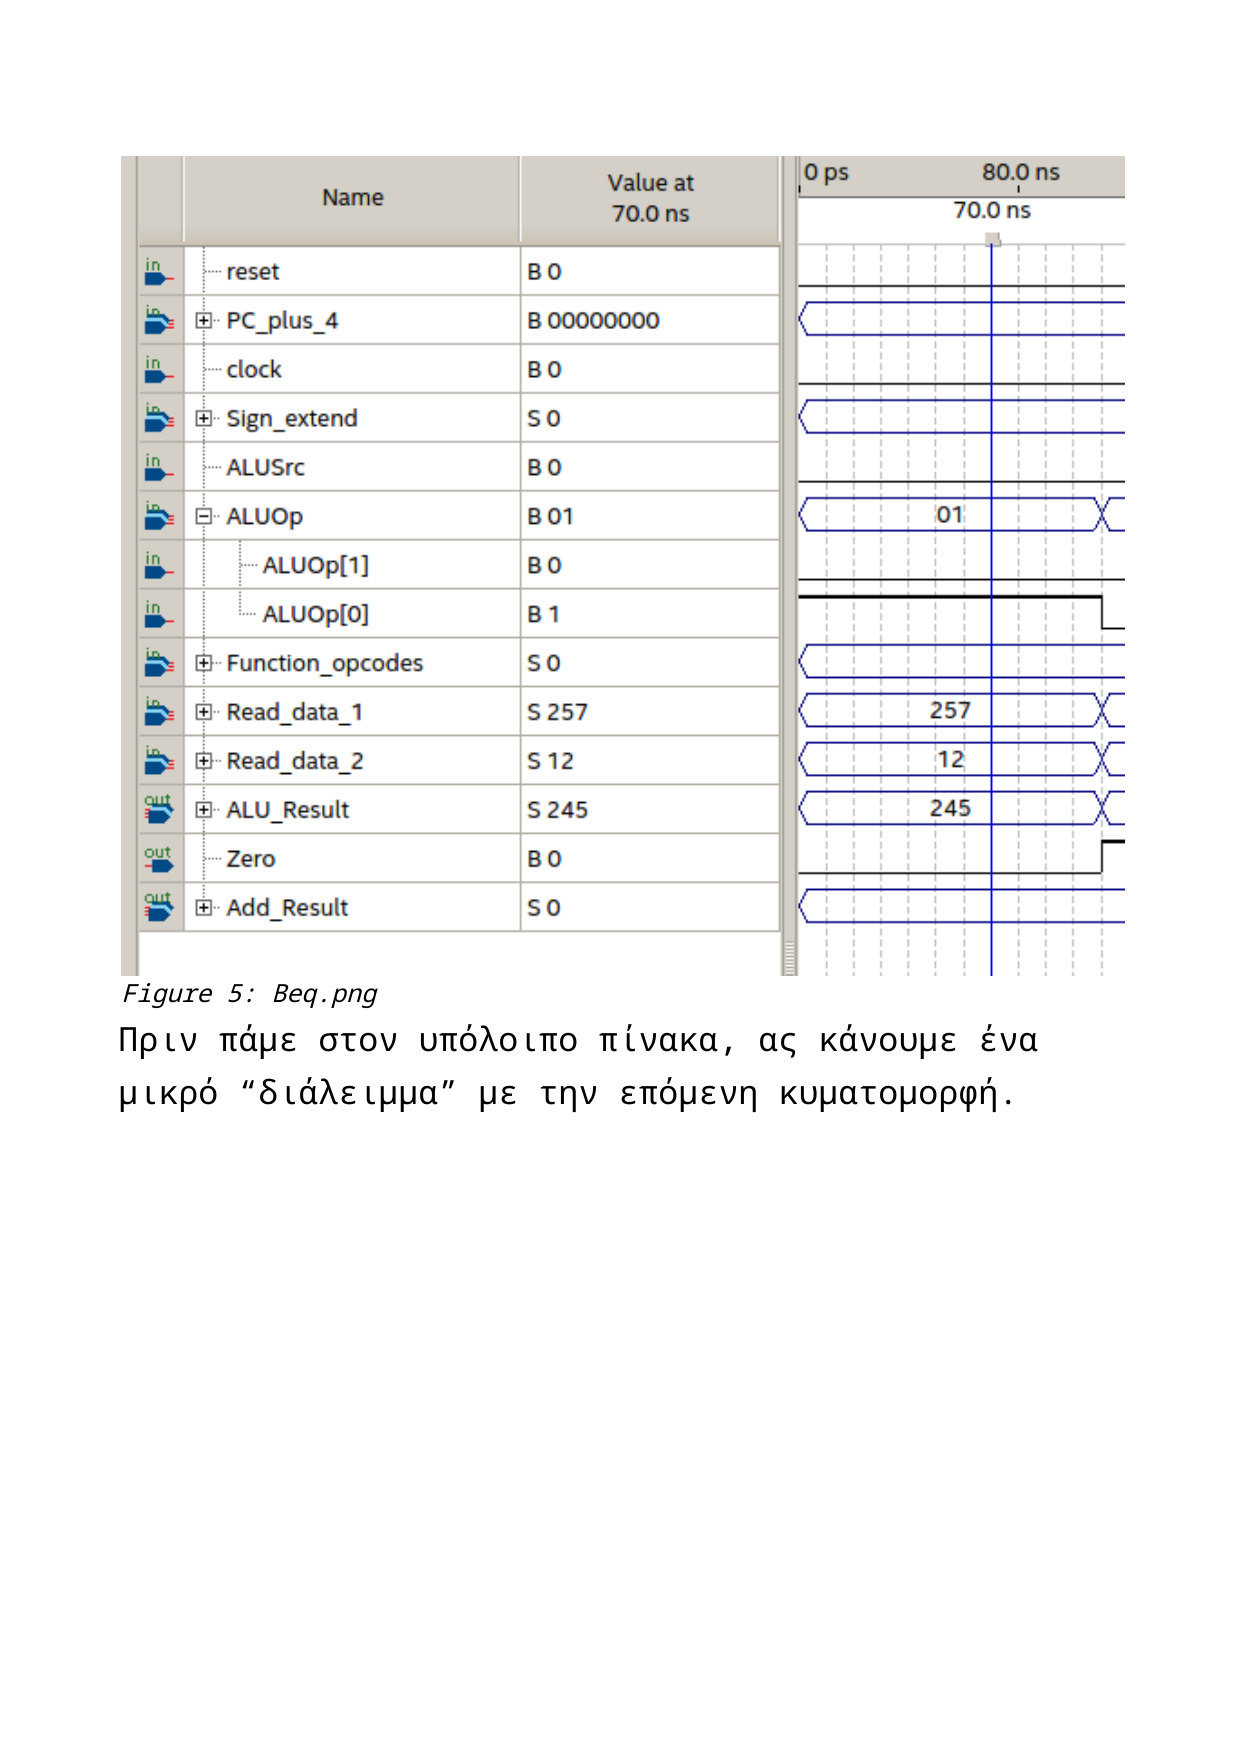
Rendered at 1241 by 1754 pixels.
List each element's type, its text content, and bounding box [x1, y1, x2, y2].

picture [121, 156, 1125, 976]
text Πριν πάμε στον υπόλοιπο πίνακα, ας κάνουμε ένα μικρό “διάλειμμα” με την επόμενη κυματομορφή. [118, 680, 1122, 1114]
text Figure 5: Beq.png [121, 976, 1125, 1009]
